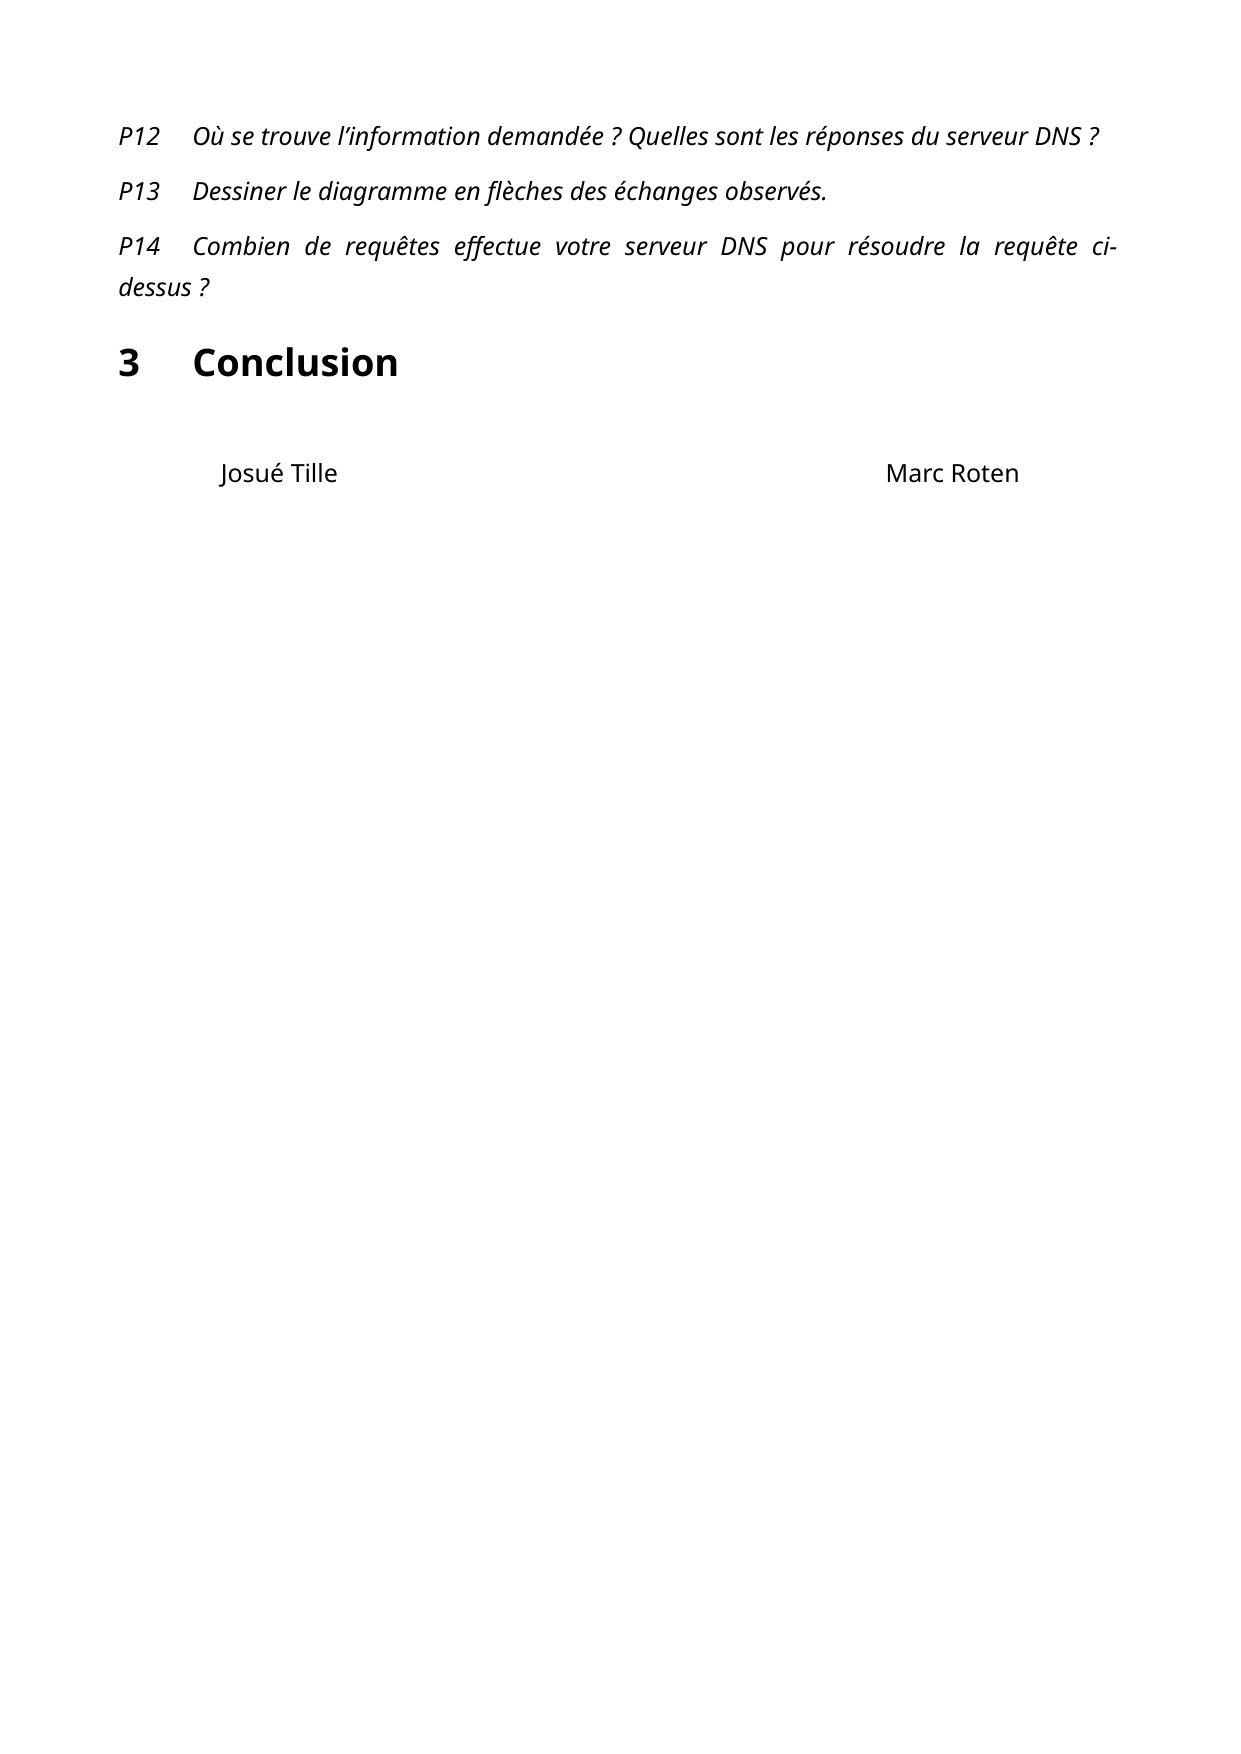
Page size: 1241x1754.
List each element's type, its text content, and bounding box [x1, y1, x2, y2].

text P12 Où se trouve l’information demandée ? Quelles sont les réponses du serveur DNS ? [118, 118, 1122, 152]
text P13 Dessiner le diagramme en flèches des échanges observés. [118, 173, 1122, 208]
text Josué Tille Marc Roten [118, 455, 1122, 489]
text P14 Combien de requêtes effectue votre serveur DNS pour résoudre la requête ci-dessus ? [118, 229, 1122, 304]
subtitle Conclusion [118, 336, 1122, 387]
